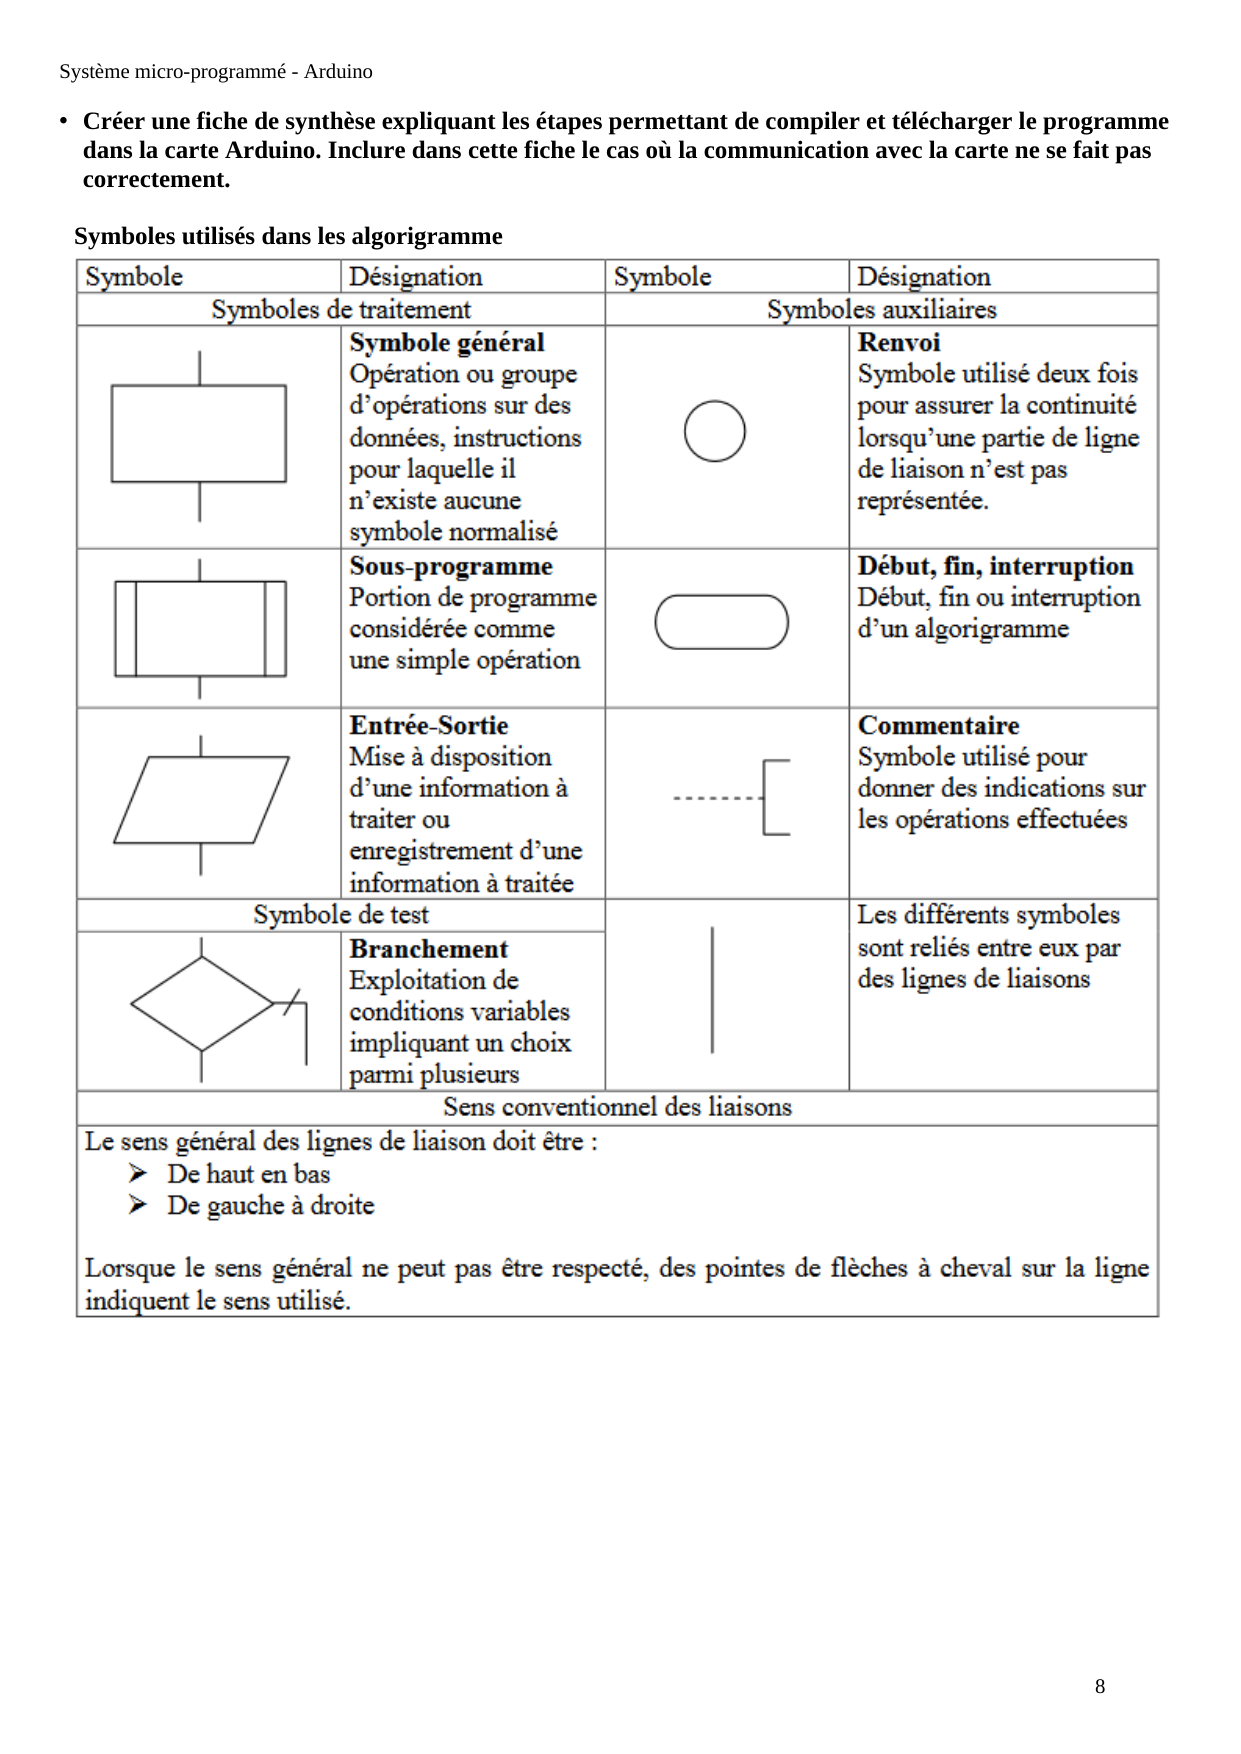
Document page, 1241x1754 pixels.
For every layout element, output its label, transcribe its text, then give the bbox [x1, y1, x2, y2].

text Symboles utilisés dans les algorigramme [74, 221, 1181, 250]
list Créer une fiche de synthèse expliquant les étapes permettant de compiler et télécharger le programme dans la carte Arduino. Inclure dans cette fiche le cas où la communication avec la carte ne se fait pas correctement. [59, 106, 1181, 193]
picture [70, 256, 1171, 1327]
